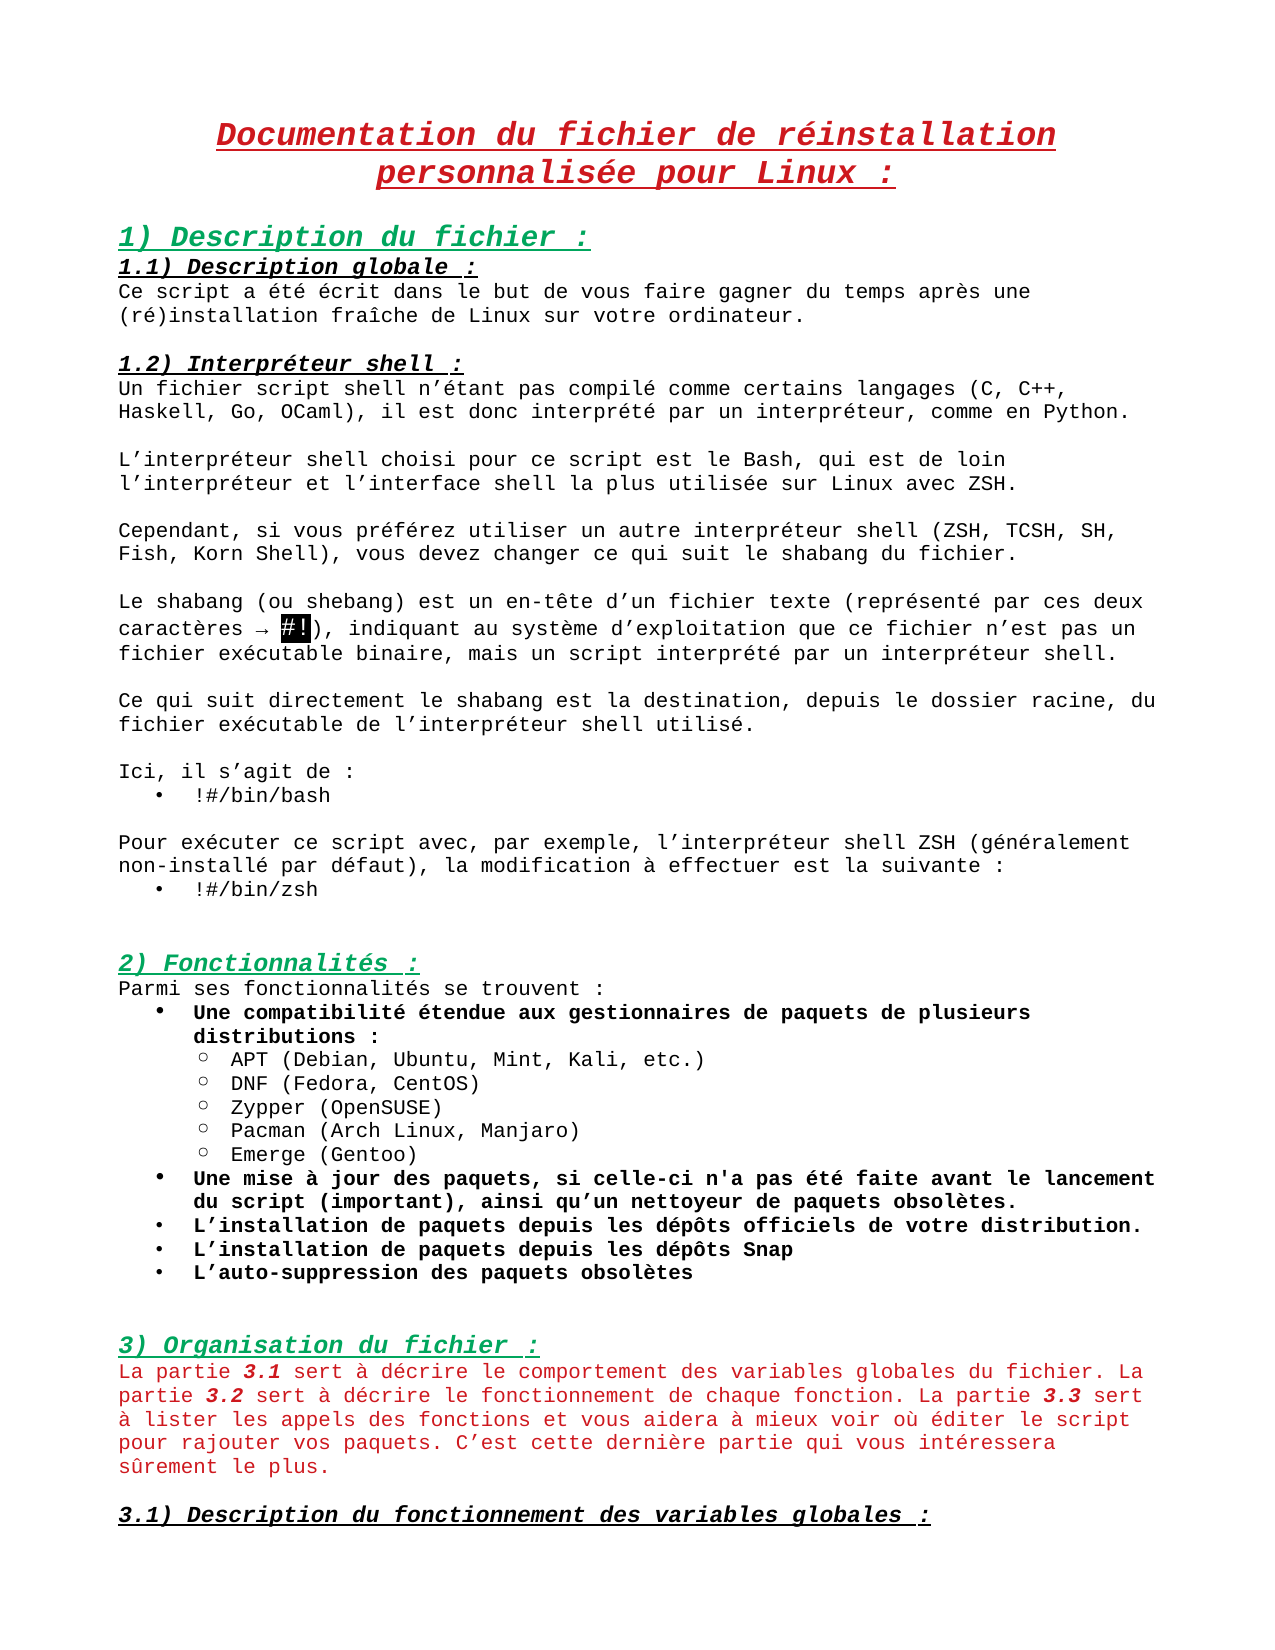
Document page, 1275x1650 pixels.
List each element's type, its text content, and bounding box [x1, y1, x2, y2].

list L’installation de paquets depuis les dépôts Snap [156, 1238, 1157, 1262]
list DNF (Fedora, CentOS) [193, 1073, 1157, 1097]
list L’auto-suppression des paquets obsolètes [156, 1262, 1157, 1286]
text La partie 3.1 sert à décrire le comportement des variables globales du fichier. La partie 3.2 sert à décrire le fonctionnement de chaque fonction. La partie 3.3 sert à lister les appels des fonctions et vous aidera à mieux voir où éditer le script pour rajouter vos paquets. C’est cette dernière partie qui vous intéressera sûrement le plus. [118, 1361, 1157, 1480]
text Un fichier script shell n’étant pas compilé comme certains langages (C, C++, Haskell, Go, OCaml), il est donc interprété par un interpréteur, comme en Python. [118, 378, 1157, 425]
list !#/bin/bash [156, 784, 1157, 808]
text L’interpréteur shell choisi pour ce script est le Bash, qui est de loin l’interpréteur et l’interface shell la plus utilisée sur Linux avec ZSH. [118, 449, 1157, 496]
text 3.1) Description du fonctionnement des variables globales : [118, 1503, 1157, 1529]
text Documentation du fichier de réinstallation personnalisée pour Linux : [118, 118, 1157, 194]
text Ce script a été écrit dans le but de vous faire gagner du temps après une (ré)installation fraîche de Linux sur votre ordinateur. [118, 281, 1157, 328]
text 1.1) Description globale : [118, 255, 1157, 281]
list APT (Debian, Ubuntu, Mint, Kali, etc.) [193, 1049, 1157, 1073]
list L’installation de paquets depuis les dépôts officiels de votre distribution. [156, 1215, 1157, 1238]
text Ce qui suit directement le shabang est la destination, depuis le dossier racine, du fichier exécutable de l’interpréteur shell utilisé. [118, 690, 1157, 737]
text Parmi ses fonctionnalités se trouvent : [118, 978, 1157, 1002]
list Emerge (Gentoo) [193, 1144, 1157, 1168]
text Ici, il s’agit de : [118, 761, 1157, 784]
text Pour exécuter ce script avec, par exemple, l’interpréteur shell ZSH (généralement non-installé par défaut), la modification à effectuer est la suivante : [118, 832, 1157, 879]
text Cependant, si vous préférez utiliser un autre interpréteur shell (ZSH, TCSH, SH, Fish, Korn Shell), vous devez changer ce qui suit le shabang du fichier. [118, 520, 1157, 567]
text 1.2) Interpréteur shell : [118, 352, 1157, 378]
text 3) Organisation du fichier : [118, 1333, 1157, 1361]
list !#/bin/zsh [156, 879, 1157, 903]
text Le shabang (ou shebang) est un en-tête d’un fichier texte (représenté par ces deux caractères → #!), indiquant au système d’exploitation que ce fichier n’est pas un fichier exécutable binaire, mais un script interprété par un interpréteur shell. [118, 591, 1157, 666]
text 1) Description du fichier : [118, 222, 1157, 255]
list Une compatibilité étendue aux gestionnaires de paquets de plusieurs distributions : [156, 1002, 1157, 1049]
list Une mise à jour des paquets, si celle-ci n'a pas été faite avant le lancement du script (important), ainsi qu’un nettoyeur de paquets obsolètes. [156, 1168, 1157, 1215]
text 2) Fonctionnalités : [118, 950, 1157, 978]
list Zypper (OpenSUSE) [193, 1097, 1157, 1120]
list Pacman (Arch Linux, Manjaro) [193, 1120, 1157, 1144]
